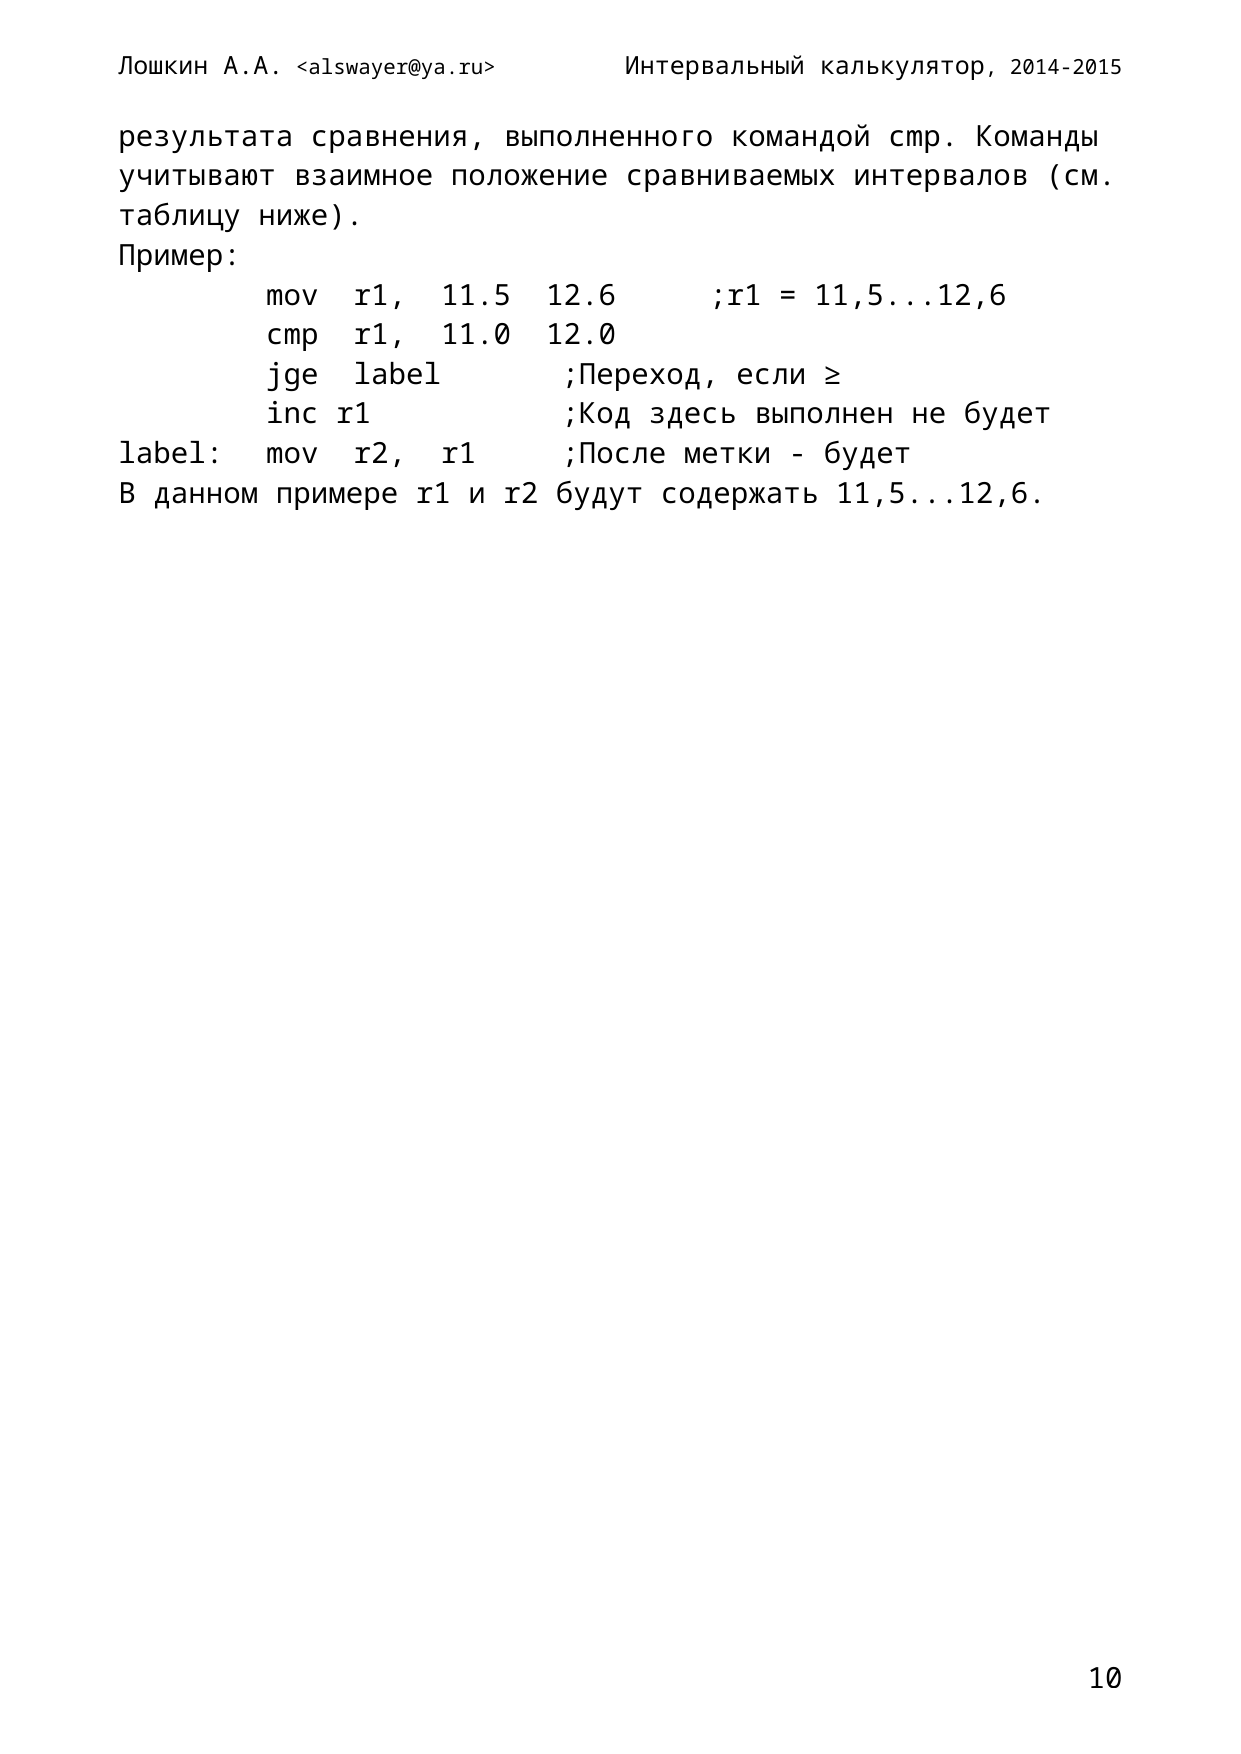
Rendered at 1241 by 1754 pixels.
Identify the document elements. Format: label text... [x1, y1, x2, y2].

text Пример: [118, 234, 1122, 274]
text label: mov r2, r1 ;После метки - будет [118, 432, 1122, 472]
text cmp r1, 11.0 12.0 [118, 313, 1122, 353]
text inc r1 ;Код здесь выполнен не будет [118, 393, 1122, 432]
text jge label ;Переход, если ≥ [118, 353, 1122, 393]
text результата сравнения, выполненного командой cmp. Команды учитывают взаимное положение сравниваемых интервалов (см. таблицу ниже). [118, 115, 1122, 234]
text mov r1, 11.5 12.6 ;r1 = 11,5...12,6 [118, 274, 1122, 313]
text В данном примере r1 и r2 будут содержать 11,5...12,6. [118, 472, 1122, 512]
